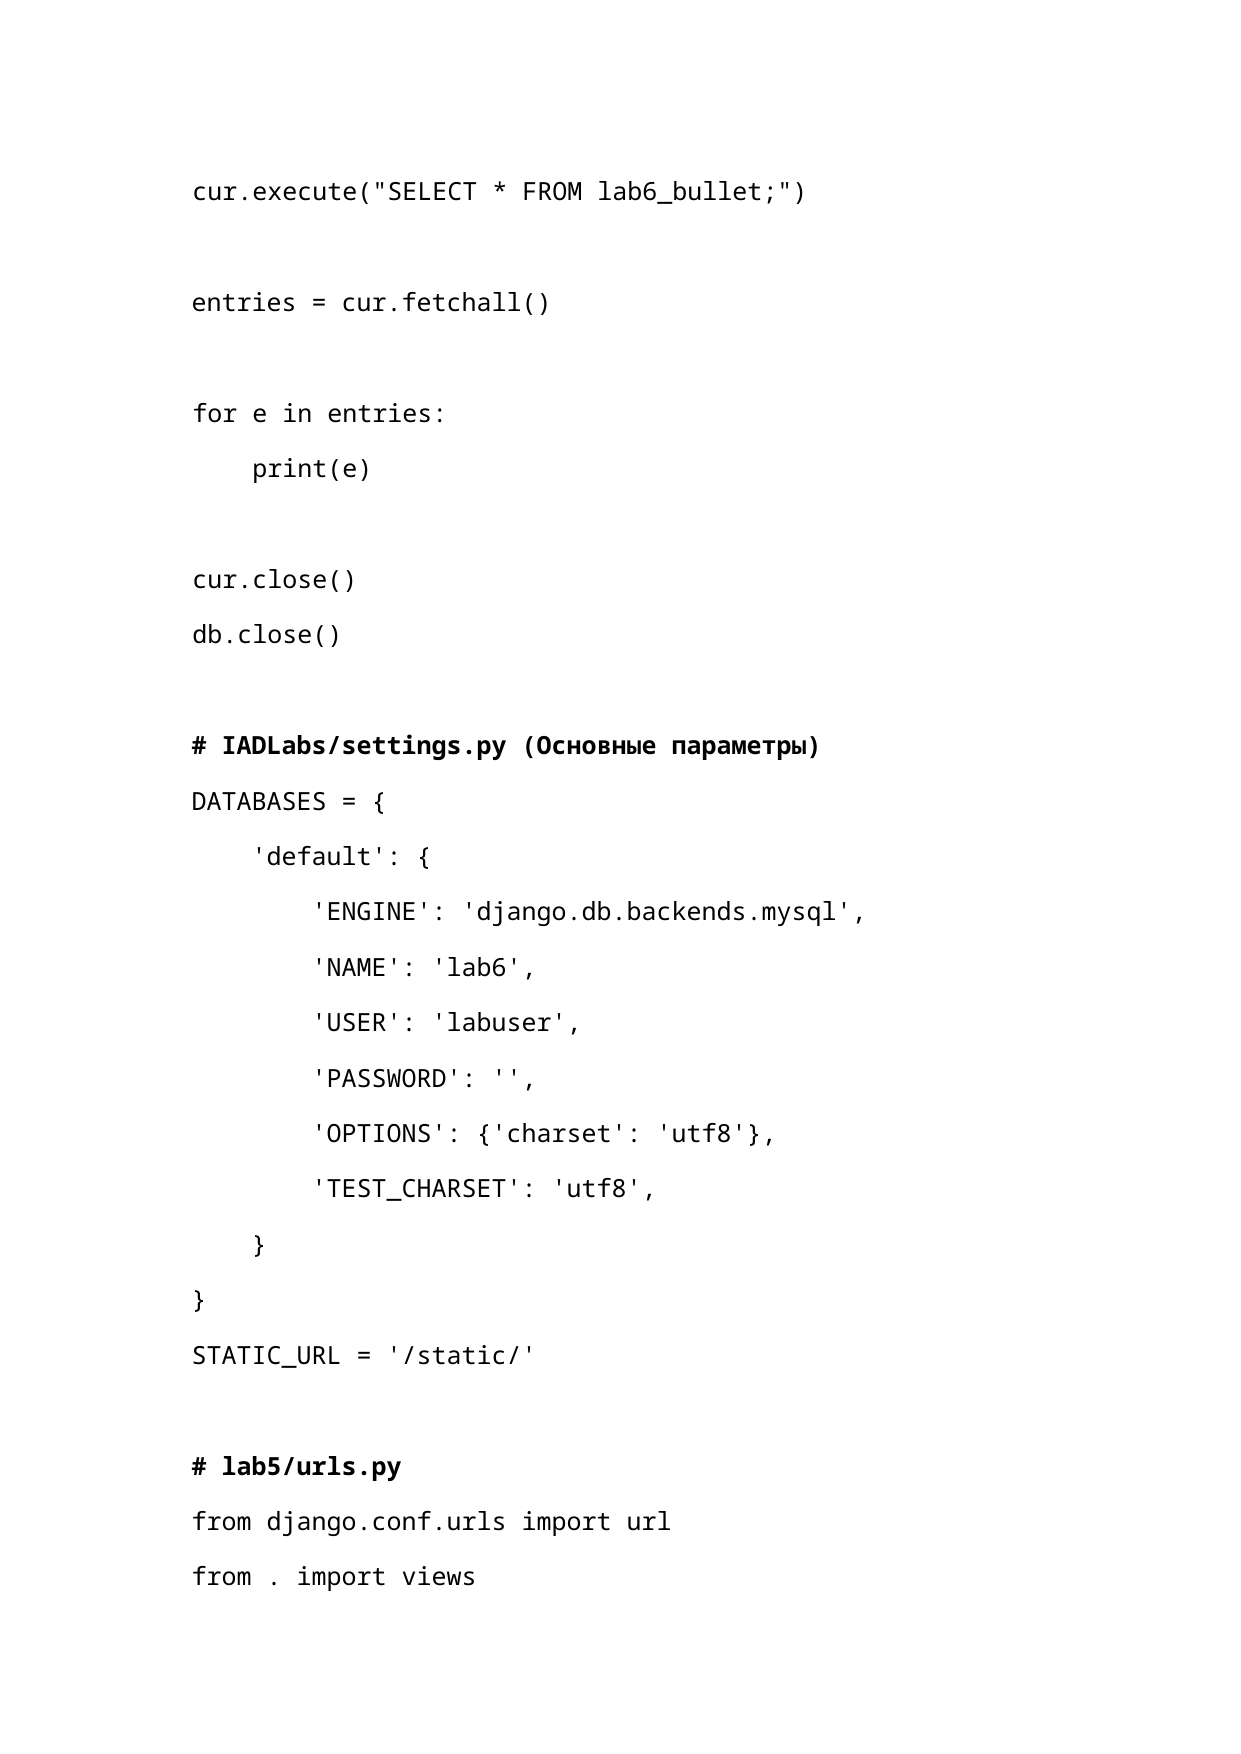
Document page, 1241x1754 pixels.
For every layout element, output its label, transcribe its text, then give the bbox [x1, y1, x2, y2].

text } [118, 1226, 1122, 1261]
text 'PASSWORD': '', [118, 1060, 1122, 1094]
text 'USER': 'labuser', [118, 1005, 1122, 1039]
text entries = cur.fetchall() [118, 284, 1122, 318]
text from django.conf.urls import url [118, 1503, 1122, 1538]
text } [118, 1282, 1122, 1316]
text 'default': { [118, 838, 1122, 873]
text from . import views [118, 1559, 1122, 1593]
text print(e) [118, 451, 1122, 485]
text DATABASES = { [118, 783, 1122, 817]
text db.close() [118, 617, 1122, 651]
text # lab5/urls.py [118, 1448, 1122, 1482]
text cur.close() [118, 561, 1122, 596]
text 'OPTIONS': {'charset': 'utf8'}, [118, 1116, 1122, 1150]
text # IADLabs/settings.py (Основные параметры) [118, 728, 1122, 762]
text STATIC_URL = '/static/' [118, 1337, 1122, 1371]
text 'ENGINE': 'django.db.backends.mysql', [118, 894, 1122, 928]
text 'NAME': 'lab6', [118, 949, 1122, 983]
text 'TEST_CHARSET': 'utf8', [118, 1171, 1122, 1205]
text cur.execute("SELECT * FROM lab6_bullet;") [118, 173, 1122, 208]
text for e in entries: [118, 395, 1122, 429]
